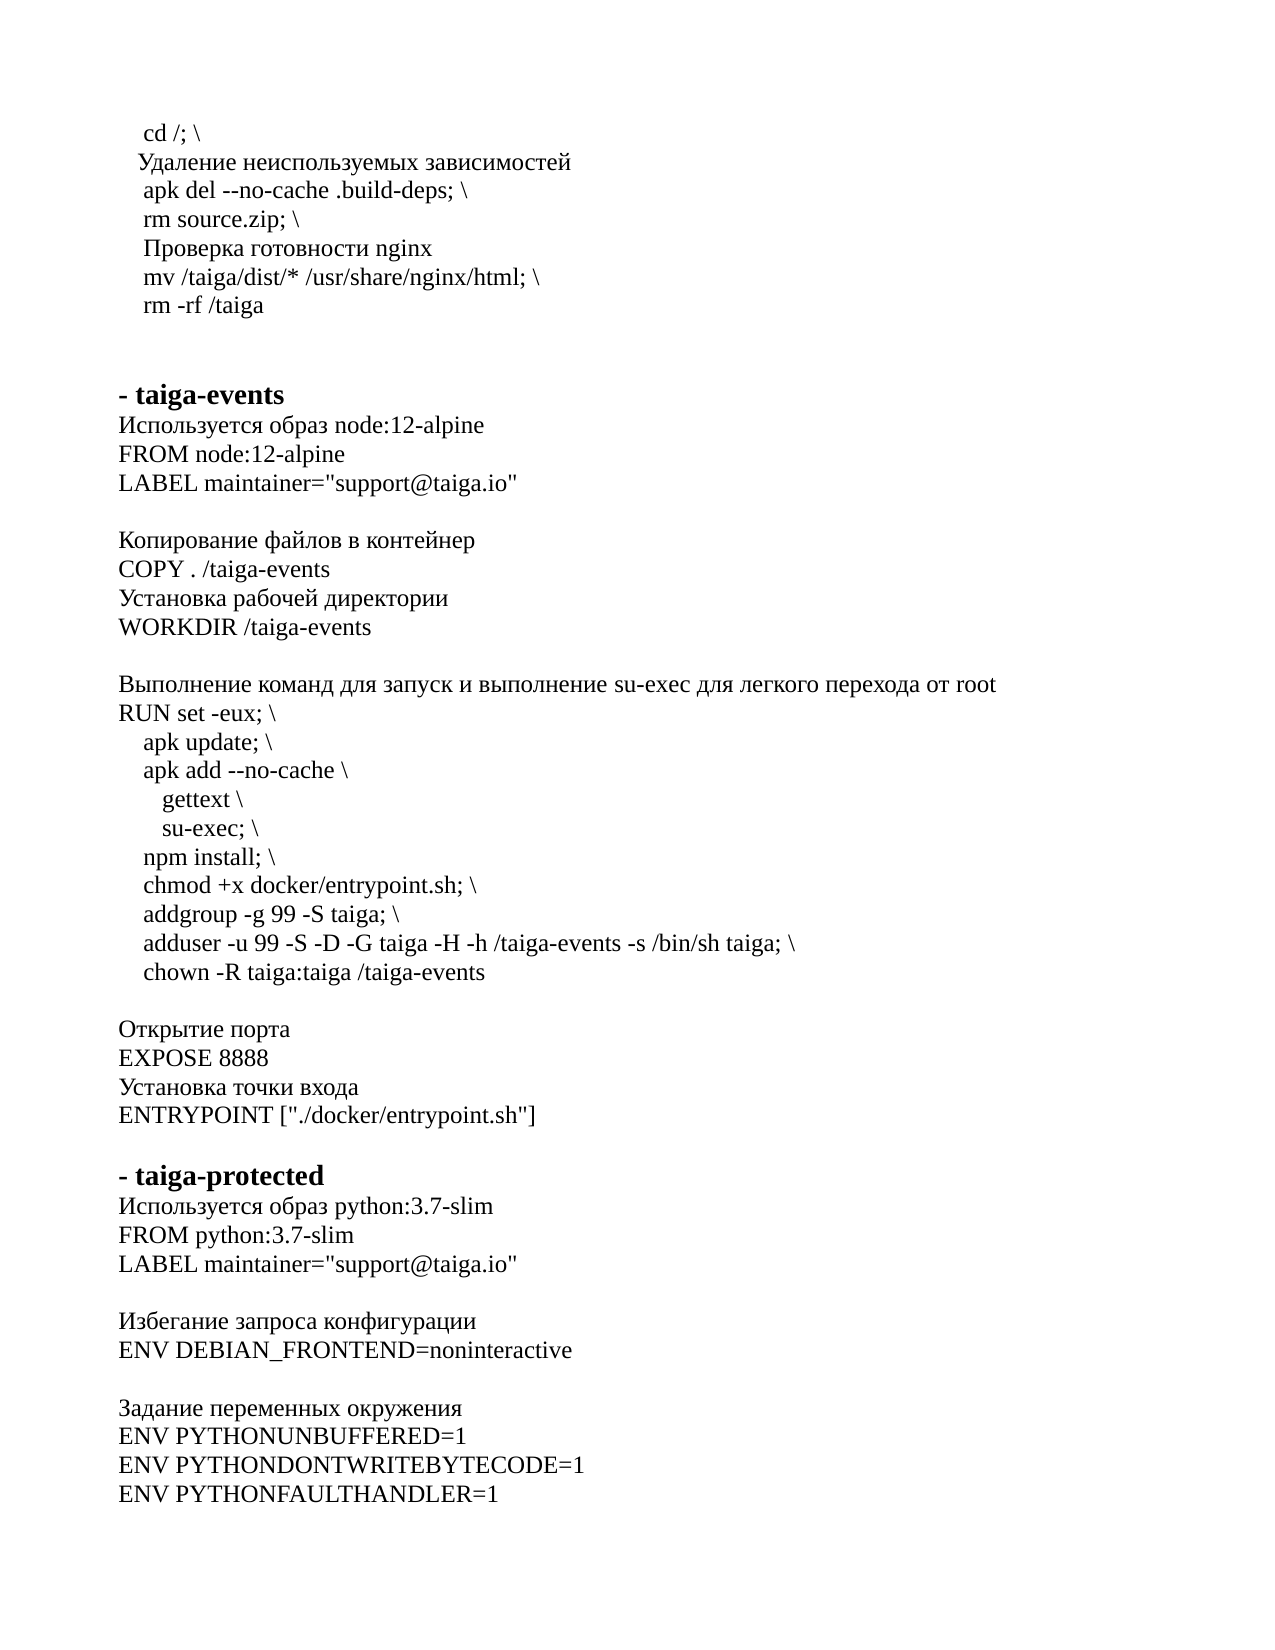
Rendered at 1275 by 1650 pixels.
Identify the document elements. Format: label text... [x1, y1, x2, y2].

text ENV PYTHONFAULTHANDLER=1 [118, 1479, 1157, 1508]
text - taiga-events [118, 377, 1157, 410]
text LABEL maintainer="support@taiga.io" [118, 468, 1157, 497]
text EXPOSE 8888 [118, 1043, 1157, 1072]
text Используется образ node:12-alpine [118, 410, 1157, 439]
text npm install; \ [118, 842, 1157, 870]
text rm -rf /taiga [118, 291, 1157, 319]
text RUN set -eux; \ [118, 698, 1157, 727]
text Открытие порта [118, 1014, 1157, 1043]
text - taiga-protected [118, 1158, 1157, 1191]
text Проверка готовности nginx [118, 233, 1157, 262]
text FROM python:3.7-slim [118, 1220, 1157, 1249]
text gettext \ [118, 784, 1157, 813]
text ENTRYPOINT ["./docker/entrypoint.sh"] [118, 1100, 1157, 1129]
text ENV PYTHONDONTWRITEBYTECODE=1 [118, 1450, 1157, 1479]
text Установка рабочей директории [118, 583, 1157, 612]
text rm source.zip; \ [118, 204, 1157, 233]
text apk update; \ [118, 727, 1157, 755]
text addgroup -g 99 -S taiga; \ [118, 899, 1157, 928]
text Установка точки входа [118, 1072, 1157, 1100]
text Выполнение команд для запуск и выполнение su-exec для легкого перехода от root [118, 669, 1157, 698]
text su-exec; \ [118, 813, 1157, 842]
text chown -R taiga:taiga /taiga-events [118, 957, 1157, 985]
text apk del --no-cache .build-deps; \ [118, 176, 1157, 204]
text WORKDIR /taiga-events [118, 612, 1157, 640]
text cd /; \ [118, 118, 1157, 147]
text Копирование файлов в контейнер [118, 525, 1157, 554]
text FROM node:12-alpine [118, 439, 1157, 468]
text mv /taiga/dist/* /usr/share/nginx/html; \ [118, 262, 1157, 291]
text adduser -u 99 -S -D -G taiga -H -h /taiga-events -s /bin/sh taiga; \ [118, 928, 1157, 957]
text LABEL maintainer="support@taiga.io" [118, 1249, 1157, 1278]
text ENV DEBIAN_FRONTEND=noninteractive [118, 1335, 1157, 1364]
text Используется образ python:3.7-slim [118, 1191, 1157, 1220]
text Удаление неиспользуемых зависимостей [118, 147, 1157, 176]
text Задание переменных окружения [118, 1393, 1157, 1421]
text apk add --no-cache \ [118, 755, 1157, 784]
text Избегание запроса конфигурации [118, 1306, 1157, 1335]
text COPY . /taiga-events [118, 554, 1157, 583]
text ENV PYTHONUNBUFFERED=1 [118, 1421, 1157, 1450]
text chmod +x docker/entrypoint.sh; \ [118, 870, 1157, 899]
